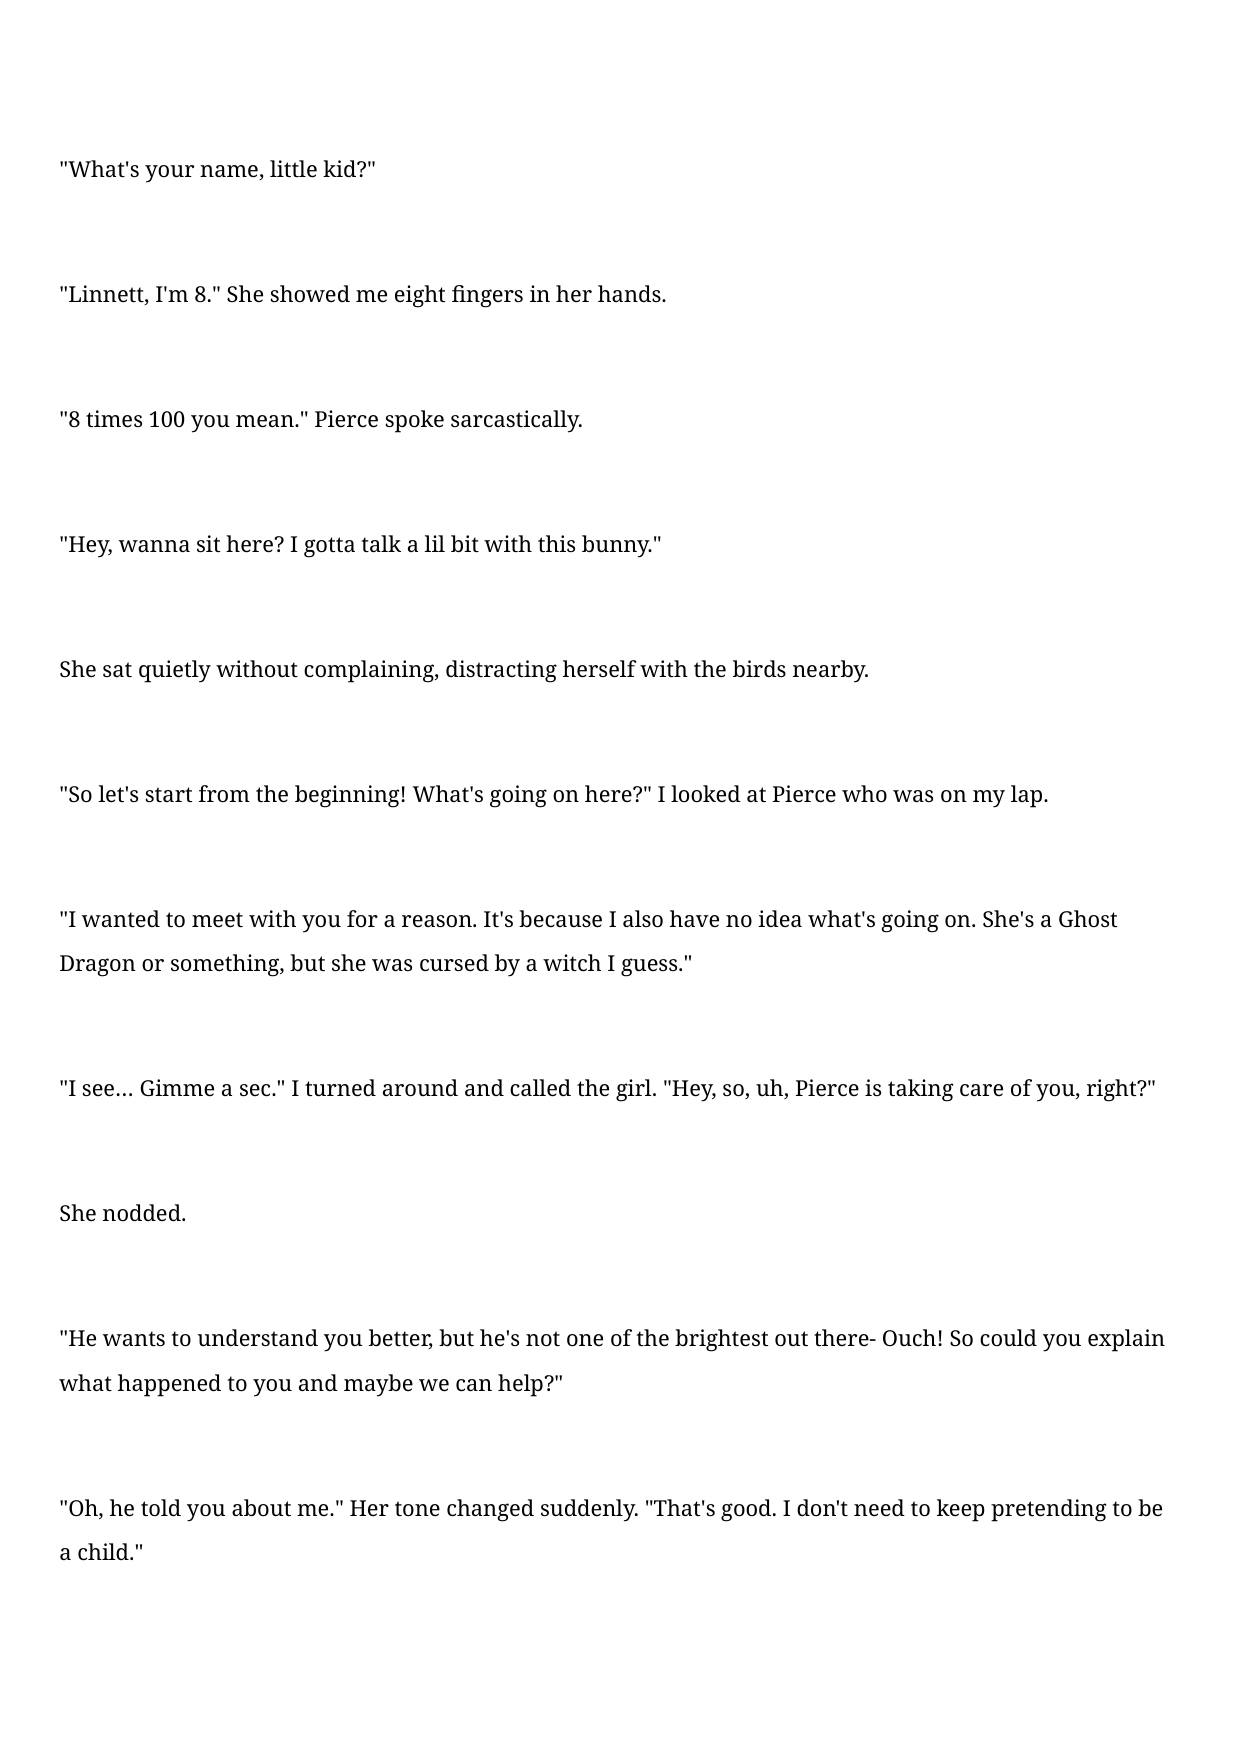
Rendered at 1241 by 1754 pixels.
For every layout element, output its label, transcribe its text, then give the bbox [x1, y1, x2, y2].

text "8 times 100 you mean." Pierce spoke sarcastically. [59, 404, 1181, 434]
text "What's your name, little kid?" [59, 154, 1181, 184]
text She sat quietly without complaining, distracting herself with the birds nearby. [59, 654, 1181, 683]
text "So let's start from the beginning! What's going on here?" I looked at Pierce who was on my lap. [59, 779, 1181, 808]
text "I see… Gimme a sec." I turned around and called the girl. "Hey, so, uh, Pierce is taking care of you, right?" [59, 1073, 1181, 1103]
text "Oh, he told you about me." Her tone changed suddenly. "That's good. I don't need to keep pretending to be a child." [59, 1492, 1181, 1567]
text "Linnett, I'm 8." She showed me eight fingers in her hands. [59, 279, 1181, 309]
text "Hey, wanna sit here? I gotta talk a lil bit with this bunny." [59, 529, 1181, 559]
text "I wanted to meet with you for a reason. It's because I also have no idea what's going on. She's a Ghost Dragon or something, but she was cursed by a witch I guess." [59, 903, 1181, 978]
text "He wants to understand you better, but he's not one of the brightest out there- Ouch! So could you explain what happened to you and maybe we can help?" [59, 1323, 1181, 1397]
text She nodded. [59, 1198, 1181, 1228]
